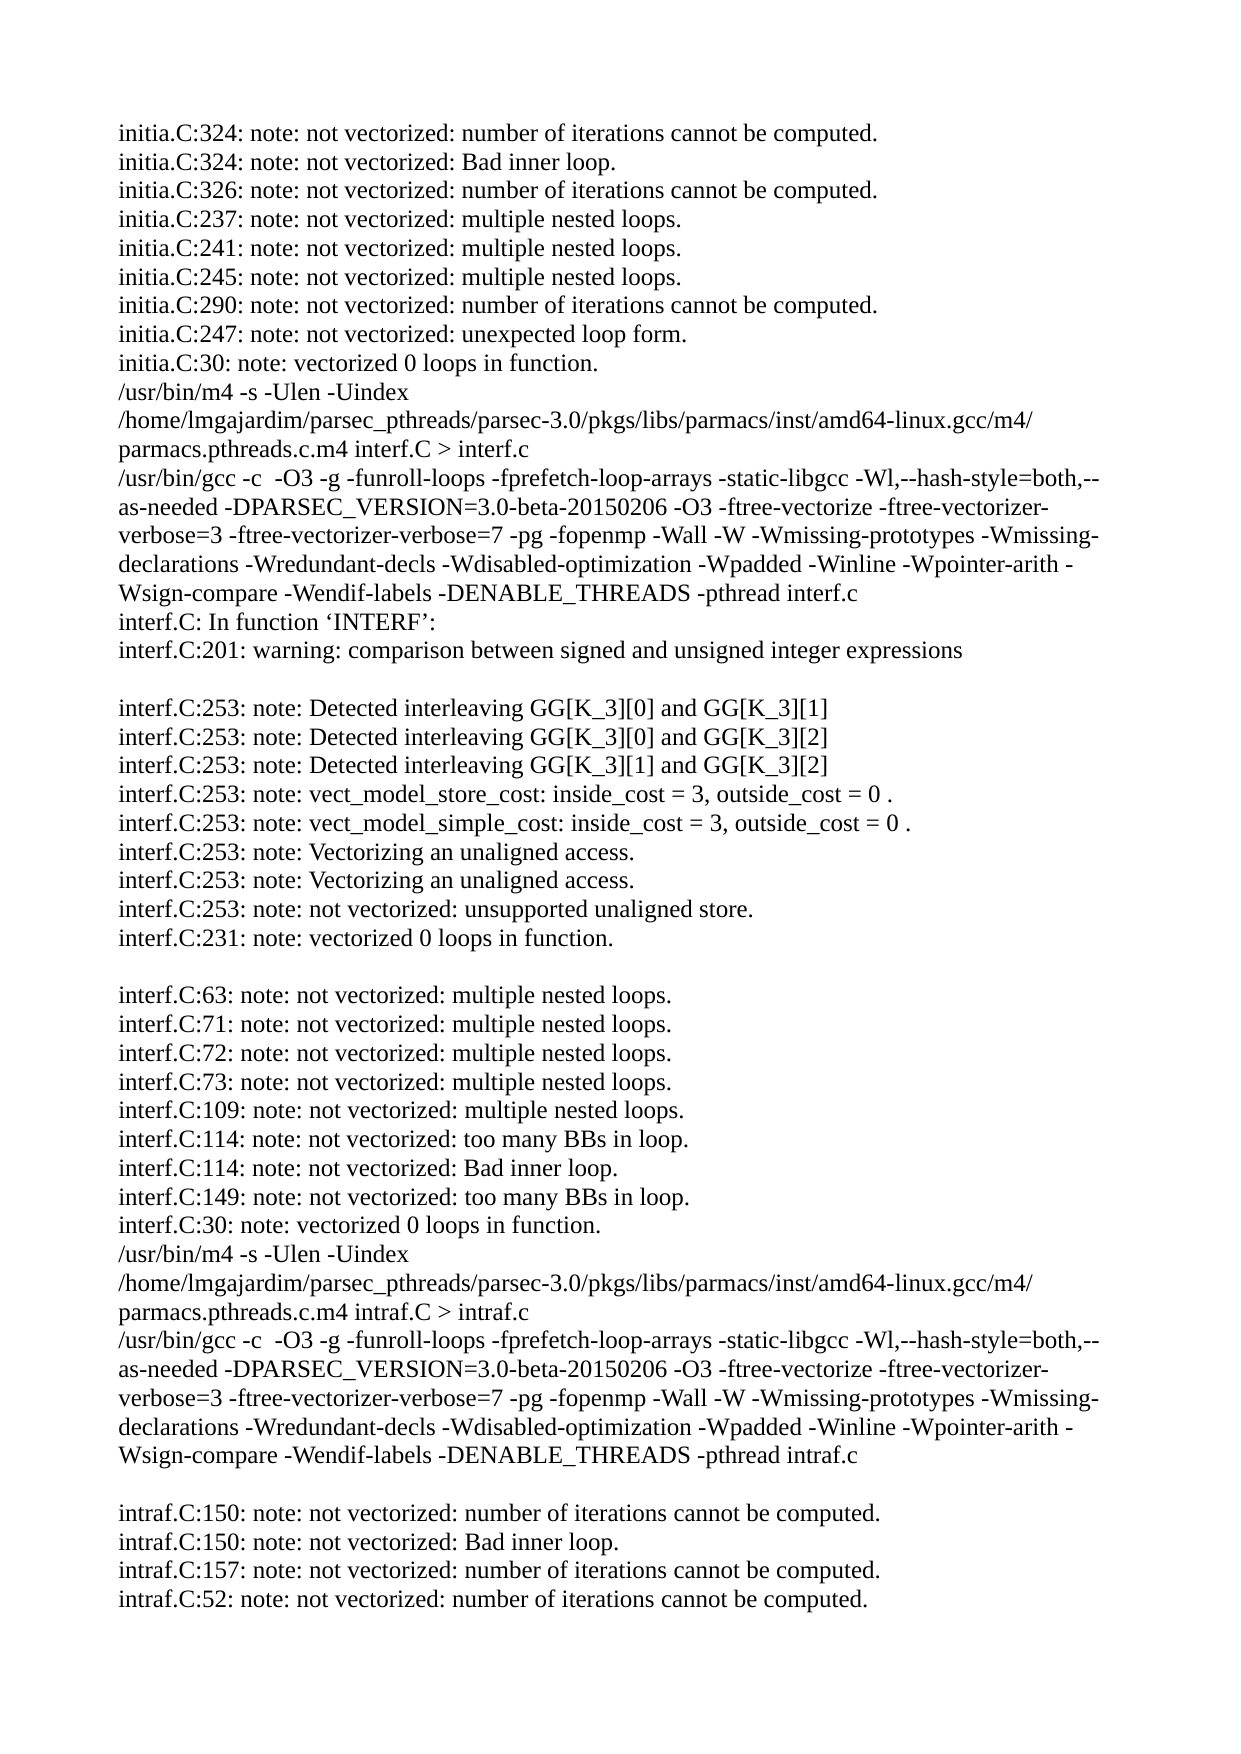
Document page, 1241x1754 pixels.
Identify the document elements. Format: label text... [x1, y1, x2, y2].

text interf.C:73: note: not vectorized: multiple nested loops. [118, 1067, 1122, 1096]
text initia.C:326: note: not vectorized: number of iterations cannot be computed. [118, 176, 1122, 204]
text interf.C:253: note: Detected interleaving GG[K_3][1] and GG[K_3][2] [118, 751, 1122, 779]
text initia.C:324: note: not vectorized: number of iterations cannot be computed. [118, 118, 1122, 147]
text interf.C:71: note: not vectorized: multiple nested loops. [118, 1009, 1122, 1038]
text interf.C:201: warning: comparison between signed and unsigned integer expressions [118, 636, 1122, 664]
text initia.C:324: note: not vectorized: Bad inner loop. [118, 147, 1122, 176]
text interf.C:114: note: not vectorized: Bad inner loop. [118, 1153, 1122, 1182]
text interf.C:253: note: vect_model_simple_cost: inside_cost = 3, outside_cost = 0 . [118, 808, 1122, 837]
text /usr/bin/m4 -s -Ulen -Uindex /home/lmgajardim/parsec_pthreads/parsec-3.0/pkgs/libs/parmacs/inst/amd64-linux.gcc/m4/parmacs.pthreads.c.m4 interf.C > interf.c [118, 377, 1122, 463]
text interf.C:30: note: vectorized 0 loops in function. [118, 1211, 1122, 1239]
text initia.C:241: note: not vectorized: multiple nested loops. [118, 233, 1122, 262]
text interf.C:63: note: not vectorized: multiple nested loops. [118, 981, 1122, 1009]
text interf.C: In function ‘INTERF’: [118, 607, 1122, 636]
text interf.C:114: note: not vectorized: too many BBs in loop. [118, 1124, 1122, 1153]
text intraf.C:150: note: not vectorized: number of iterations cannot be computed. [118, 1498, 1122, 1527]
text intraf.C:157: note: not vectorized: number of iterations cannot be computed. [118, 1556, 1122, 1584]
text intraf.C:52: note: not vectorized: number of iterations cannot be computed. [118, 1584, 1122, 1613]
text interf.C:253: note: Vectorizing an unaligned access. [118, 837, 1122, 866]
text interf.C:253: note: Detected interleaving GG[K_3][0] and GG[K_3][2] [118, 722, 1122, 751]
text interf.C:231: note: vectorized 0 loops in function. [118, 923, 1122, 952]
text initia.C:290: note: not vectorized: number of iterations cannot be computed. [118, 291, 1122, 319]
text initia.C:237: note: not vectorized: multiple nested loops. [118, 204, 1122, 233]
text intraf.C:150: note: not vectorized: Bad inner loop. [118, 1527, 1122, 1556]
text interf.C:72: note: not vectorized: multiple nested loops. [118, 1038, 1122, 1067]
text initia.C:247: note: not vectorized: unexpected loop form. [118, 319, 1122, 348]
text interf.C:149: note: not vectorized: too many BBs in loop. [118, 1182, 1122, 1211]
text /usr/bin/m4 -s -Ulen -Uindex /home/lmgajardim/parsec_pthreads/parsec-3.0/pkgs/libs/parmacs/inst/amd64-linux.gcc/m4/parmacs.pthreads.c.m4 intraf.C > intraf.c [118, 1239, 1122, 1326]
text interf.C:253: note: vect_model_store_cost: inside_cost = 3, outside_cost = 0 . [118, 779, 1122, 808]
text initia.C:245: note: not vectorized: multiple nested loops. [118, 262, 1122, 291]
text interf.C:253: note: Vectorizing an unaligned access. [118, 866, 1122, 894]
text /usr/bin/gcc -c -O3 -g -funroll-loops -fprefetch-loop-arrays -static-libgcc -Wl,--hash-style=both,--as-needed -DPARSEC_VERSION=3.0-beta-20150206 -O3 -ftree-vectorize -ftree-vectorizer-verbose=3 -ftree-vectorizer-verbose=7 -pg -fopenmp -Wall -W -Wmissing-prototypes -Wmissing-declarations -Wredundant-decls -Wdisabled-optimization -Wpadded -Winline -Wpointer-arith -Wsign-compare -Wendif-labels -DENABLE_THREADS -pthread intraf.c [118, 1326, 1122, 1469]
text initia.C:30: note: vectorized 0 loops in function. [118, 348, 1122, 377]
text interf.C:109: note: not vectorized: multiple nested loops. [118, 1096, 1122, 1124]
text interf.C:253: note: Detected interleaving GG[K_3][0] and GG[K_3][1] [118, 693, 1122, 722]
text /usr/bin/gcc -c -O3 -g -funroll-loops -fprefetch-loop-arrays -static-libgcc -Wl,--hash-style=both,--as-needed -DPARSEC_VERSION=3.0-beta-20150206 -O3 -ftree-vectorize -ftree-vectorizer-verbose=3 -ftree-vectorizer-verbose=7 -pg -fopenmp -Wall -W -Wmissing-prototypes -Wmissing-declarations -Wredundant-decls -Wdisabled-optimization -Wpadded -Winline -Wpointer-arith -Wsign-compare -Wendif-labels -DENABLE_THREADS -pthread interf.c [118, 463, 1122, 607]
text interf.C:253: note: not vectorized: unsupported unaligned store. [118, 894, 1122, 923]
